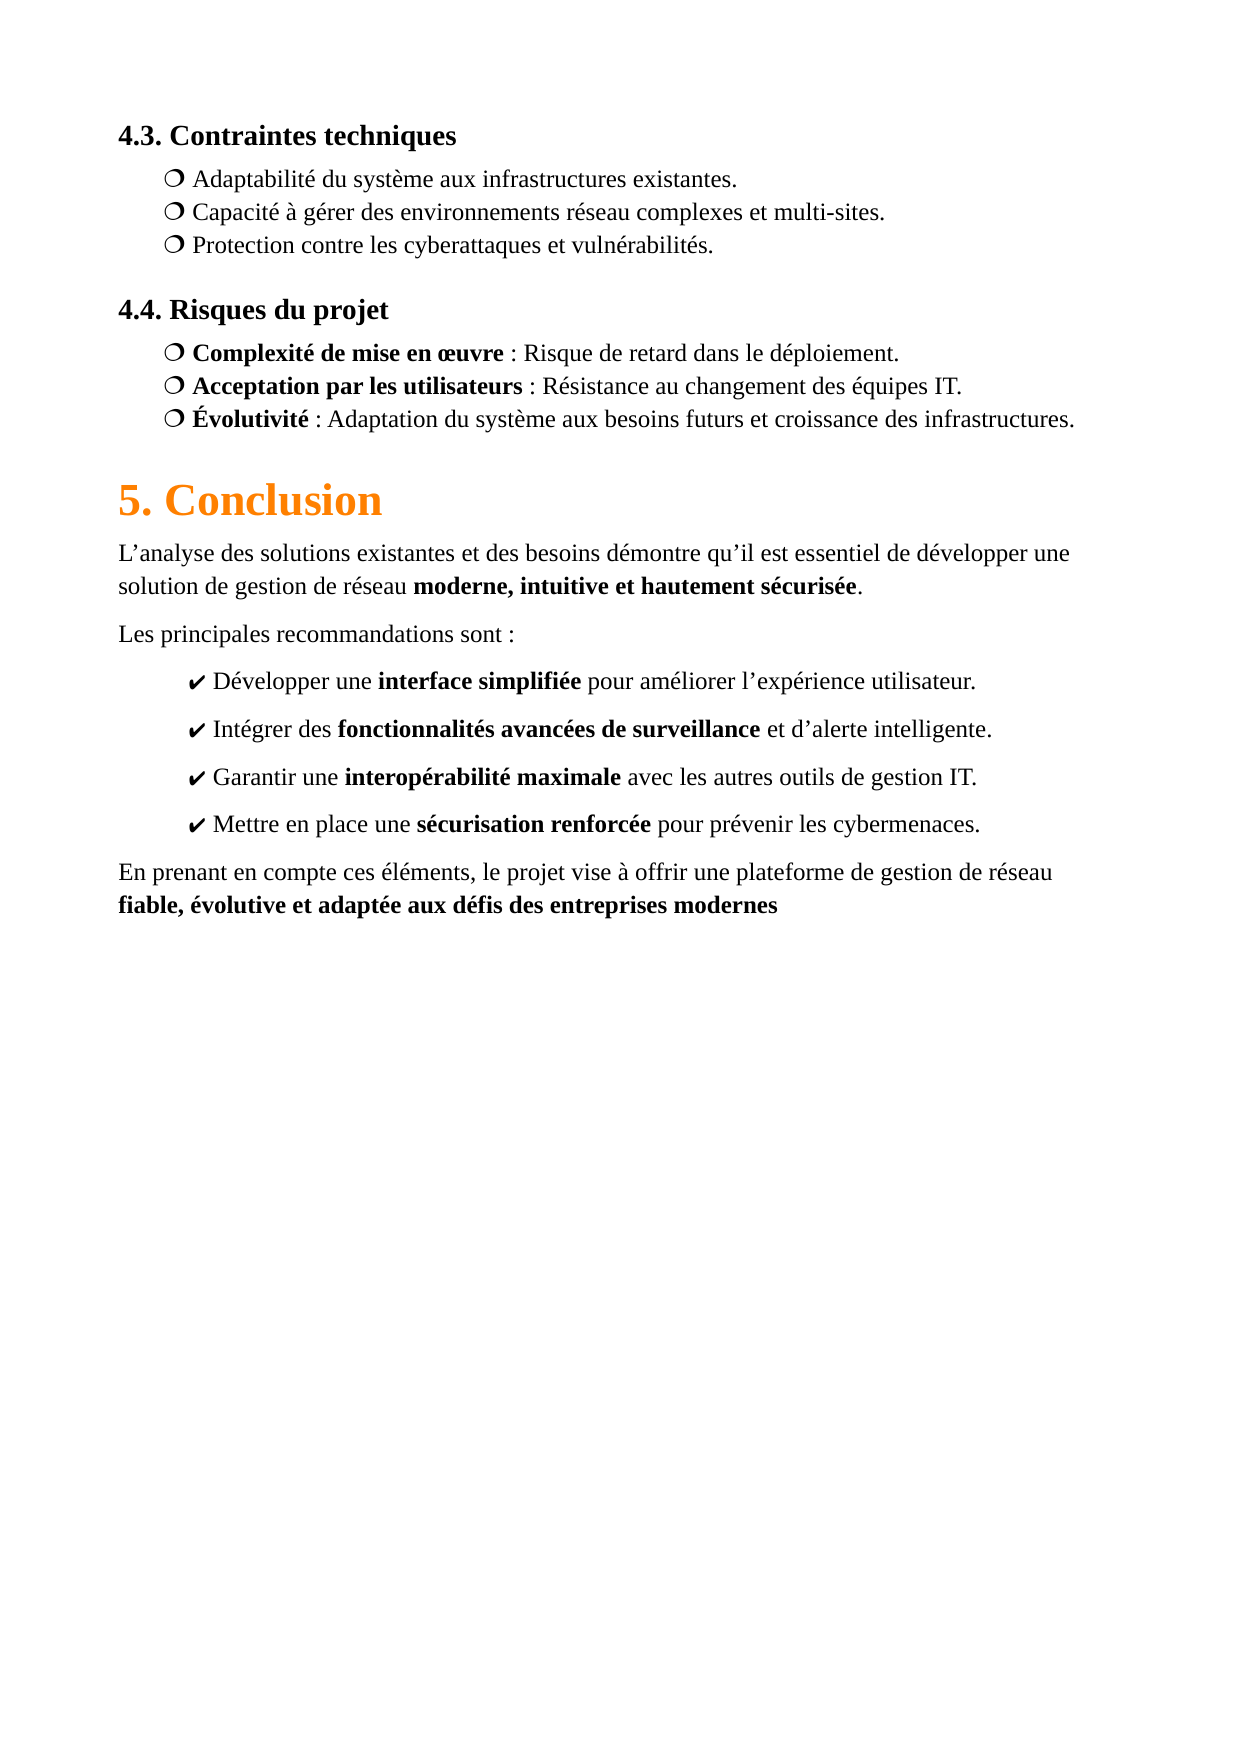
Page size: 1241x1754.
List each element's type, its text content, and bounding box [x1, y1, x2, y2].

list Garantir une interopérabilité maximale avec les autres outils de gestion IT. [189, 762, 1122, 790]
list Adaptabilité du système aux infrastructures existantes. [162, 164, 1122, 193]
list Développer une interface simplifiée pour améliorer l’expérience utilisateur. [189, 666, 1122, 695]
subtitle 5. Conclusion [118, 473, 1122, 526]
list Évolutivité : Adaptation du système aux besoins futurs et croissance des infrastructures. [162, 404, 1122, 433]
list Acceptation par les utilisateurs : Résistance au changement des équipes IT. [162, 371, 1122, 400]
list Intégrer des fonctionnalités avancées de surveillance et d’alerte intelligente. [189, 714, 1122, 743]
list Complexité de mise en œuvre : Risque de retard dans le déploiement. [162, 338, 1122, 367]
text Les principales recommandations sont : [118, 619, 1122, 647]
list Protection contre les cyberattaques et vulnérabilités. [162, 230, 1122, 259]
subtitle 4.3. Contraintes techniques [118, 118, 1122, 152]
text L’analyse des solutions existantes et des besoins démontre qu’il est essentiel de développer une solution de gestion de réseau moderne, intuitive et hautement sécurisée. [118, 538, 1122, 600]
list Capacité à gérer des environnements réseau complexes et multi-sites. [162, 197, 1122, 226]
text En prenant en compte ces éléments, le projet vise à offrir une plateforme de gestion de réseau fiable, évolutive et adaptée aux défis des entreprises modernes [118, 857, 1122, 918]
subtitle 4.4. Risques du projet [118, 292, 1122, 326]
list Mettre en place une sécurisation renforcée pour prévenir les cybermenaces. [189, 809, 1122, 838]
